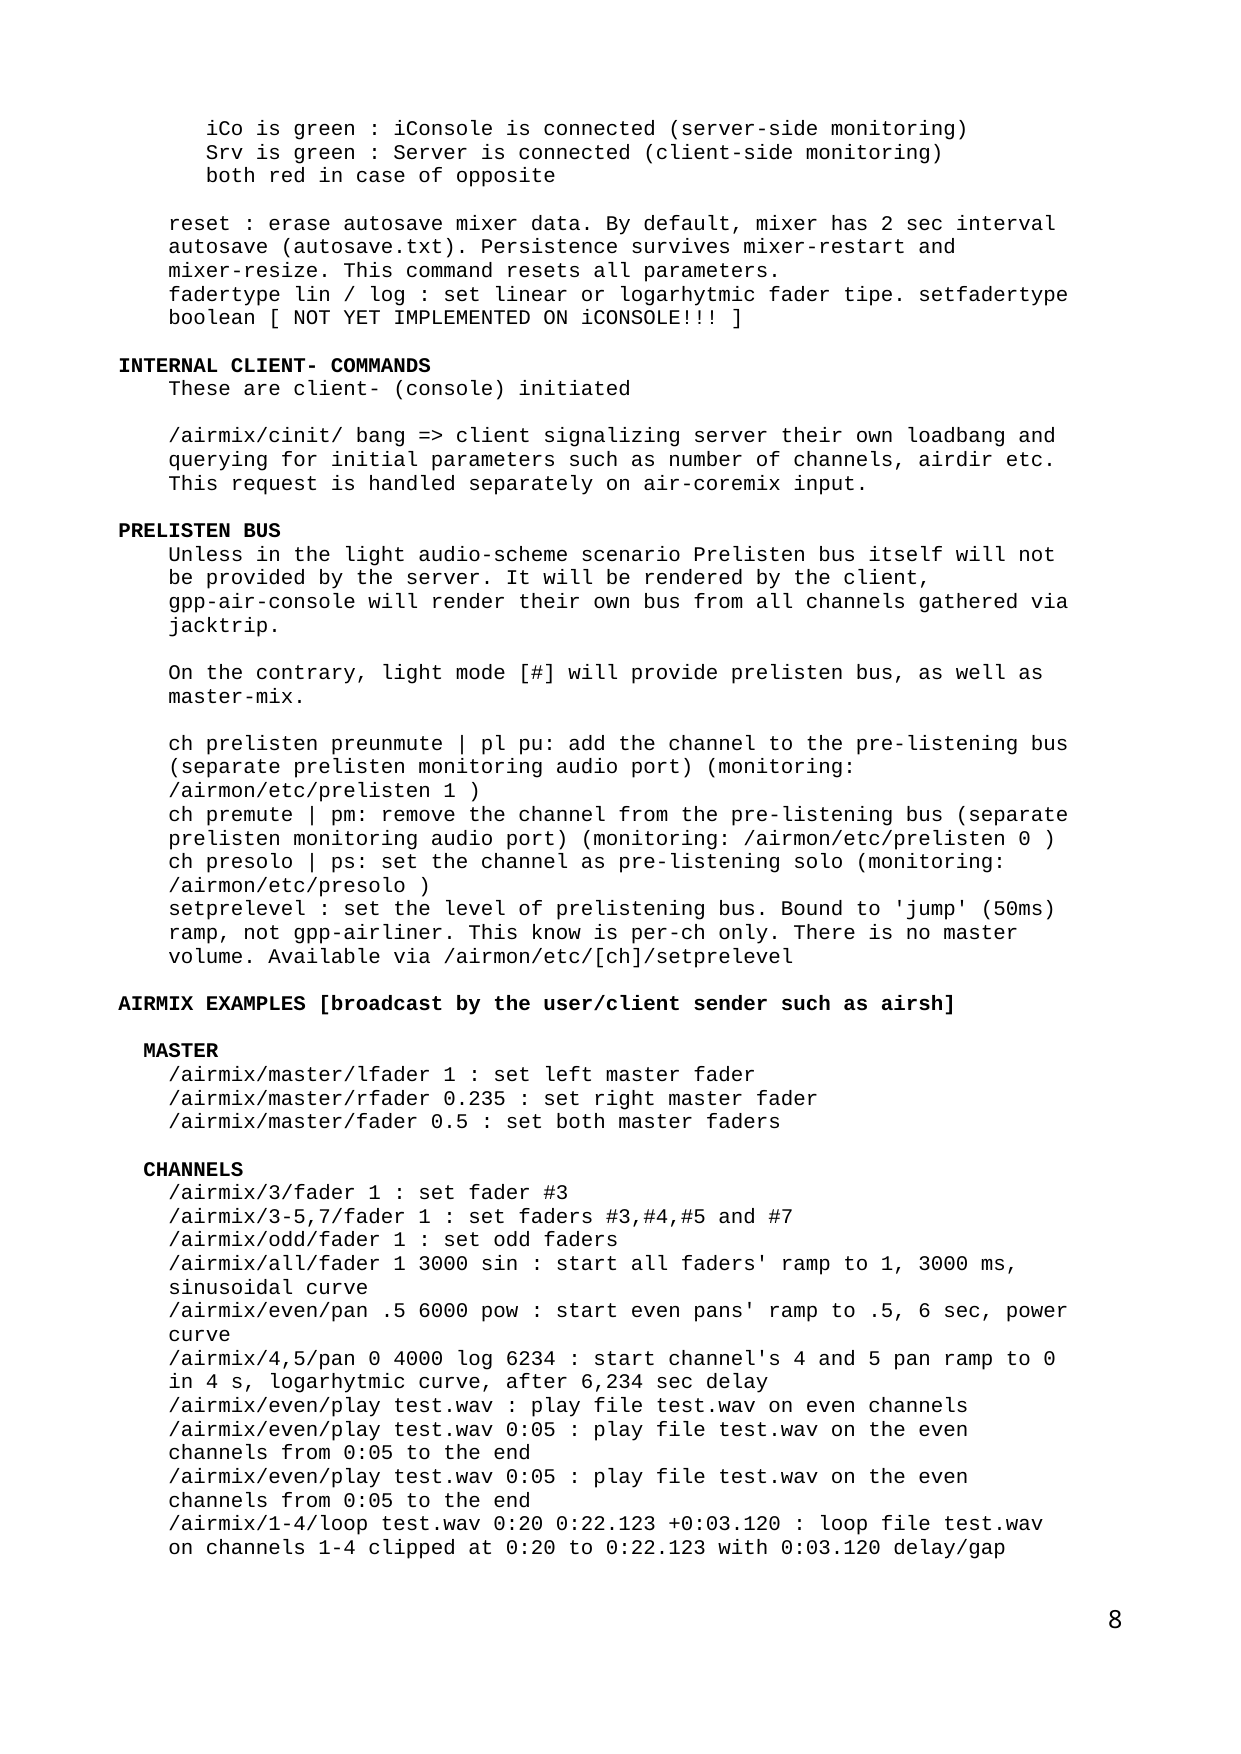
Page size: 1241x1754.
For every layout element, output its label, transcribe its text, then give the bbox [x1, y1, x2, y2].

text /airmon/etc/presolo ) [118, 875, 1122, 898]
text setprelevel : set the level of prelistening bus. Bound to 'jump' (50ms) [118, 898, 1122, 922]
text CHANNELS [118, 1158, 1122, 1182]
text AIRMIX EXAMPLES [broadcast by the user/client sender such as airsh] [118, 993, 1122, 1017]
text ramp, not gpp-airliner. This know is per-ch only. There is no master [118, 922, 1122, 946]
text /airmix/master/fader 0.5 : set both master faders [118, 1111, 1122, 1135]
text gpp-air-console will render their own bus from all channels gathered via [118, 591, 1122, 615]
text in 4 s, logarhytmic curve, after 6,234 sec delay [118, 1371, 1122, 1395]
text This request is handled separately on air-coremix input. [118, 473, 1122, 496]
text boolean [ NOT YET IMPLEMENTED ON iCONSOLE!!! ] [118, 307, 1122, 331]
text be provided by the server. It will be rendered by the client, [118, 567, 1122, 591]
text /airmix/even/play test.wav : play file test.wav on even channels [118, 1395, 1122, 1419]
text sinusoidal curve [118, 1277, 1122, 1300]
text /airmix/all/fader 1 3000 sin : start all faders' ramp to 1, 3000 ms, [118, 1253, 1122, 1277]
text querying for initial parameters such as number of channels, airdir etc. [118, 449, 1122, 473]
text prelisten monitoring audio port) (monitoring: /airmon/etc/prelisten 0 ) [118, 827, 1122, 851]
text /airmix/3-5,7/fader 1 : set faders #3,#4,#5 and #7 [118, 1206, 1122, 1229]
text /airmon/etc/prelisten 1 ) [118, 780, 1122, 804]
text master-mix. [118, 686, 1122, 709]
text /airmix/1-4/loop test.wav 0:20 0:22.123 +0:03.120 : loop file test.wav [118, 1513, 1122, 1537]
text Unless in the light audio-scheme scenario Prelisten bus itself will not [118, 544, 1122, 567]
text INTERNAL CLIENT- COMMANDS [118, 354, 1122, 378]
text /airmix/even/play test.wav 0:05 : play file test.wav on the even [118, 1466, 1122, 1489]
text ch premute | pm: remove the channel from the pre-listening bus (separate [118, 804, 1122, 827]
text PRELISTEN BUS [118, 520, 1122, 544]
text on channels 1-4 clipped at 0:20 to 0:22.123 with 0:03.120 delay/gap [118, 1537, 1122, 1561]
text /airmix/3/fader 1 : set fader #3 [118, 1182, 1122, 1206]
text jacktrip. [118, 615, 1122, 638]
text /airmix/even/pan .5 6000 pow : start even pans' ramp to .5, 6 sec, power [118, 1300, 1122, 1324]
text reset : erase autosave mixer data. By default, mixer has 2 sec interval [118, 213, 1122, 236]
text /airmix/4,5/pan 0 4000 log 6234 : start channel's 4 and 5 pan ramp to 0 [118, 1348, 1122, 1371]
text iCo is green : iConsole is connected (server-side monitoring) [118, 118, 1122, 142]
text /airmix/master/rfader 0.235 : set right master fader [118, 1088, 1122, 1111]
text On the contrary, light mode [#] will provide prelisten bus, as well as [118, 662, 1122, 686]
text ch presolo | ps: set the channel as pre-listening solo (monitoring: [118, 851, 1122, 875]
text curve [118, 1324, 1122, 1348]
text volume. Available via /airmon/etc/[ch]/setprelevel [118, 946, 1122, 969]
text ch prelisten preunmute | pl pu: add the channel to the pre-listening bus [118, 733, 1122, 757]
text channels from 0:05 to the end [118, 1442, 1122, 1466]
text /airmix/even/play test.wav 0:05 : play file test.wav on the even [118, 1419, 1122, 1442]
text both red in case of opposite [118, 165, 1122, 189]
text (separate prelisten monitoring audio port) (monitoring: [118, 757, 1122, 780]
text These are client- (console) initiated [118, 378, 1122, 402]
text Srv is green : Server is connected (client-side monitoring) [118, 142, 1122, 165]
text /airmix/odd/fader 1 : set odd faders [118, 1229, 1122, 1253]
text autosave (autosave.txt). Persistence survives mixer-restart and [118, 236, 1122, 260]
text mixer-resize. This command resets all parameters. [118, 260, 1122, 284]
text channels from 0:05 to the end [118, 1489, 1122, 1513]
text MASTER [118, 1040, 1122, 1064]
text /airmix/cinit/ bang => client signalizing server their own loadbang and [118, 426, 1122, 449]
text /airmix/master/lfader 1 : set left master fader [118, 1064, 1122, 1088]
text fadertype lin / log : set linear or logarhytmic fader tipe. setfadertype [118, 284, 1122, 307]
